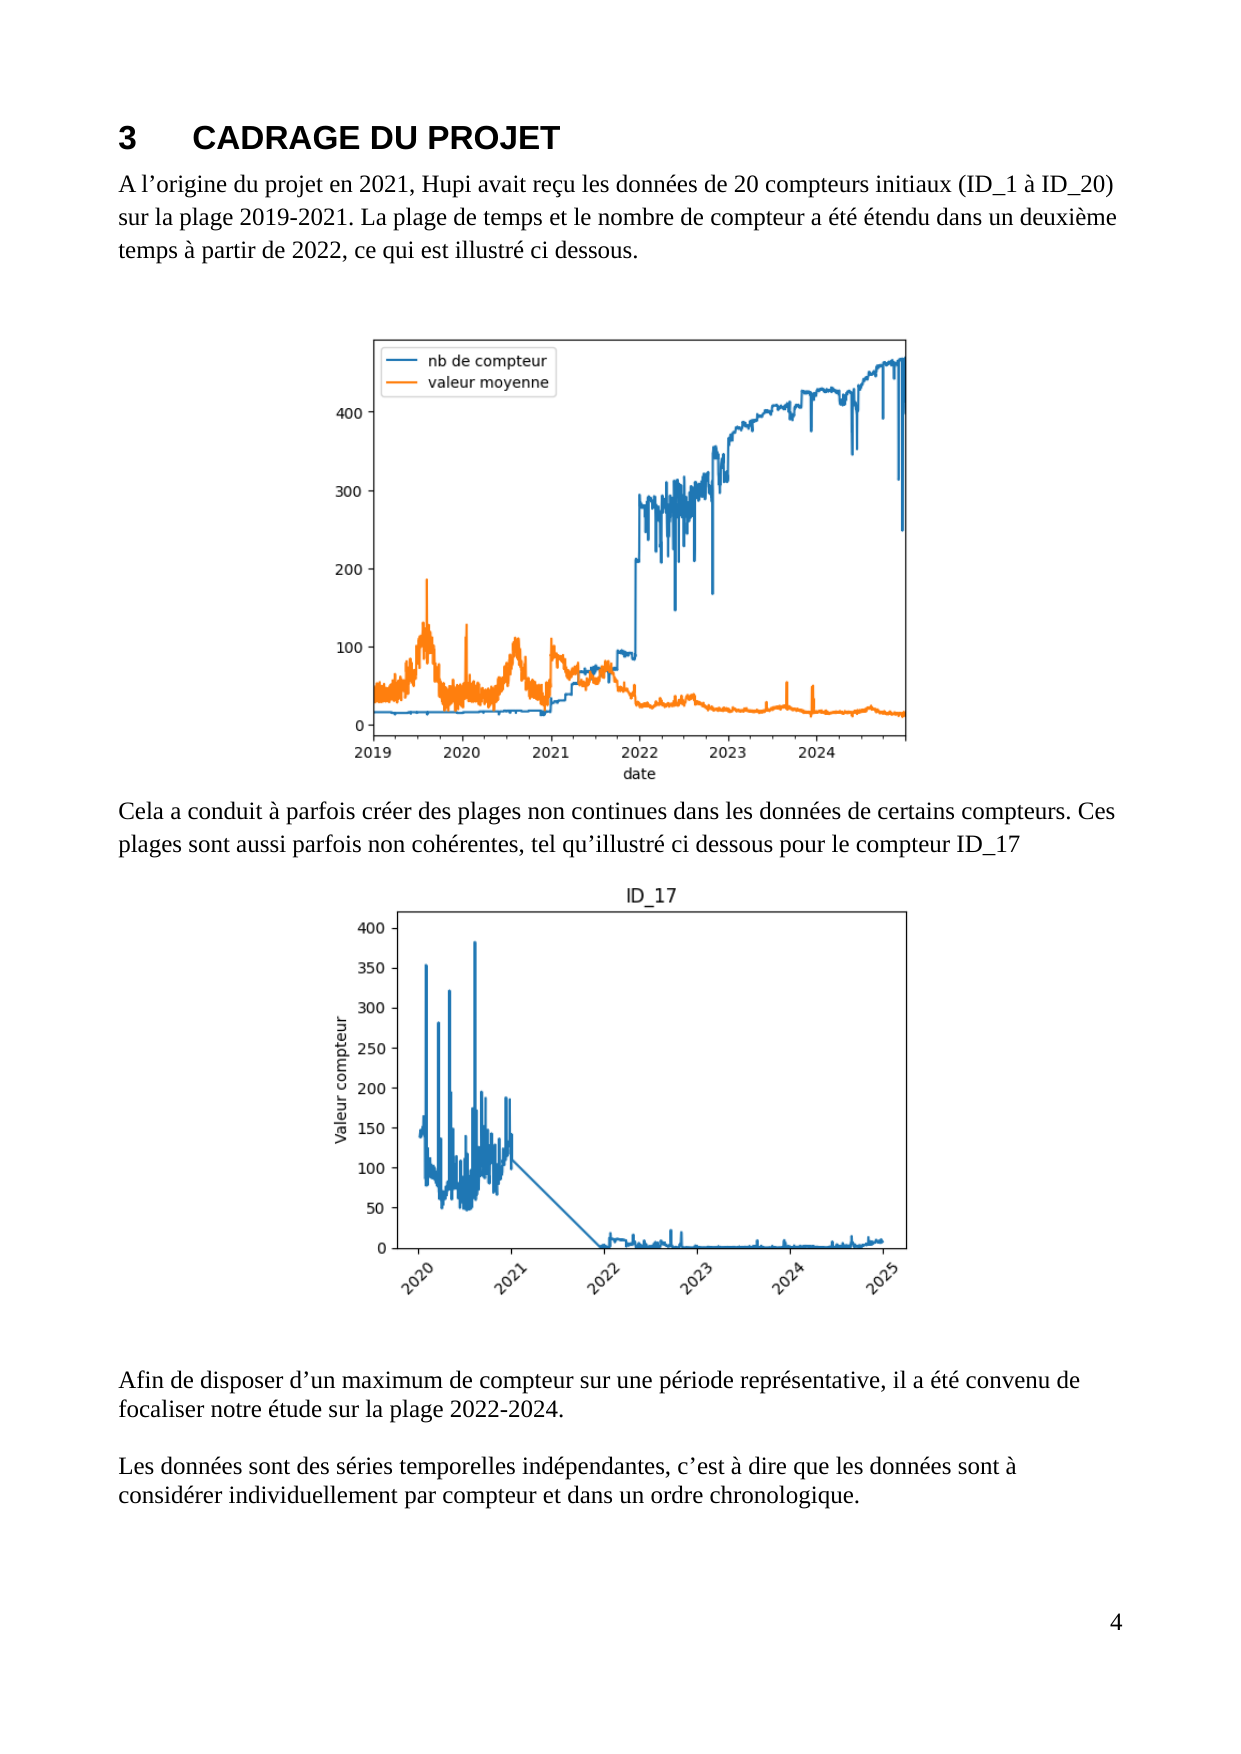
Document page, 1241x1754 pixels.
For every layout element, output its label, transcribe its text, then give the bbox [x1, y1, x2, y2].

text Afin de disposer d’un maximum de compteur sur une période représentative, il a été convenu de focaliser notre étude sur la plage 2022-2024. [118, 1365, 1122, 1422]
text A l’origine du projet en 2021, Hupi avait reçu les données de 20 compteurs initiaux (ID_1 à ID_20) sur la plage 2019-2021. La plage de temps et le nombre de compteur a été étendu dans un deuxième temps à partir de 2022, ce qui est illustré ci dessous. [118, 169, 1122, 264]
picture [325, 330, 916, 792]
subtitle CADRAGE DU PROJET [118, 118, 1122, 157]
text Cela a conduit à parfois créer des plages non continues dans les données de certains compteurs. Ces plages sont aussi parfois non cohérentes, tel qu’illustré ci dessous pour le compteur ID_17 [118, 330, 1122, 858]
picture [325, 877, 916, 1308]
text Les données sont des séries temporelles indépendantes, c’est à dire que les données sont à considérer individuellement par compteur et dans un ordre chronologique. [118, 1451, 1122, 1509]
